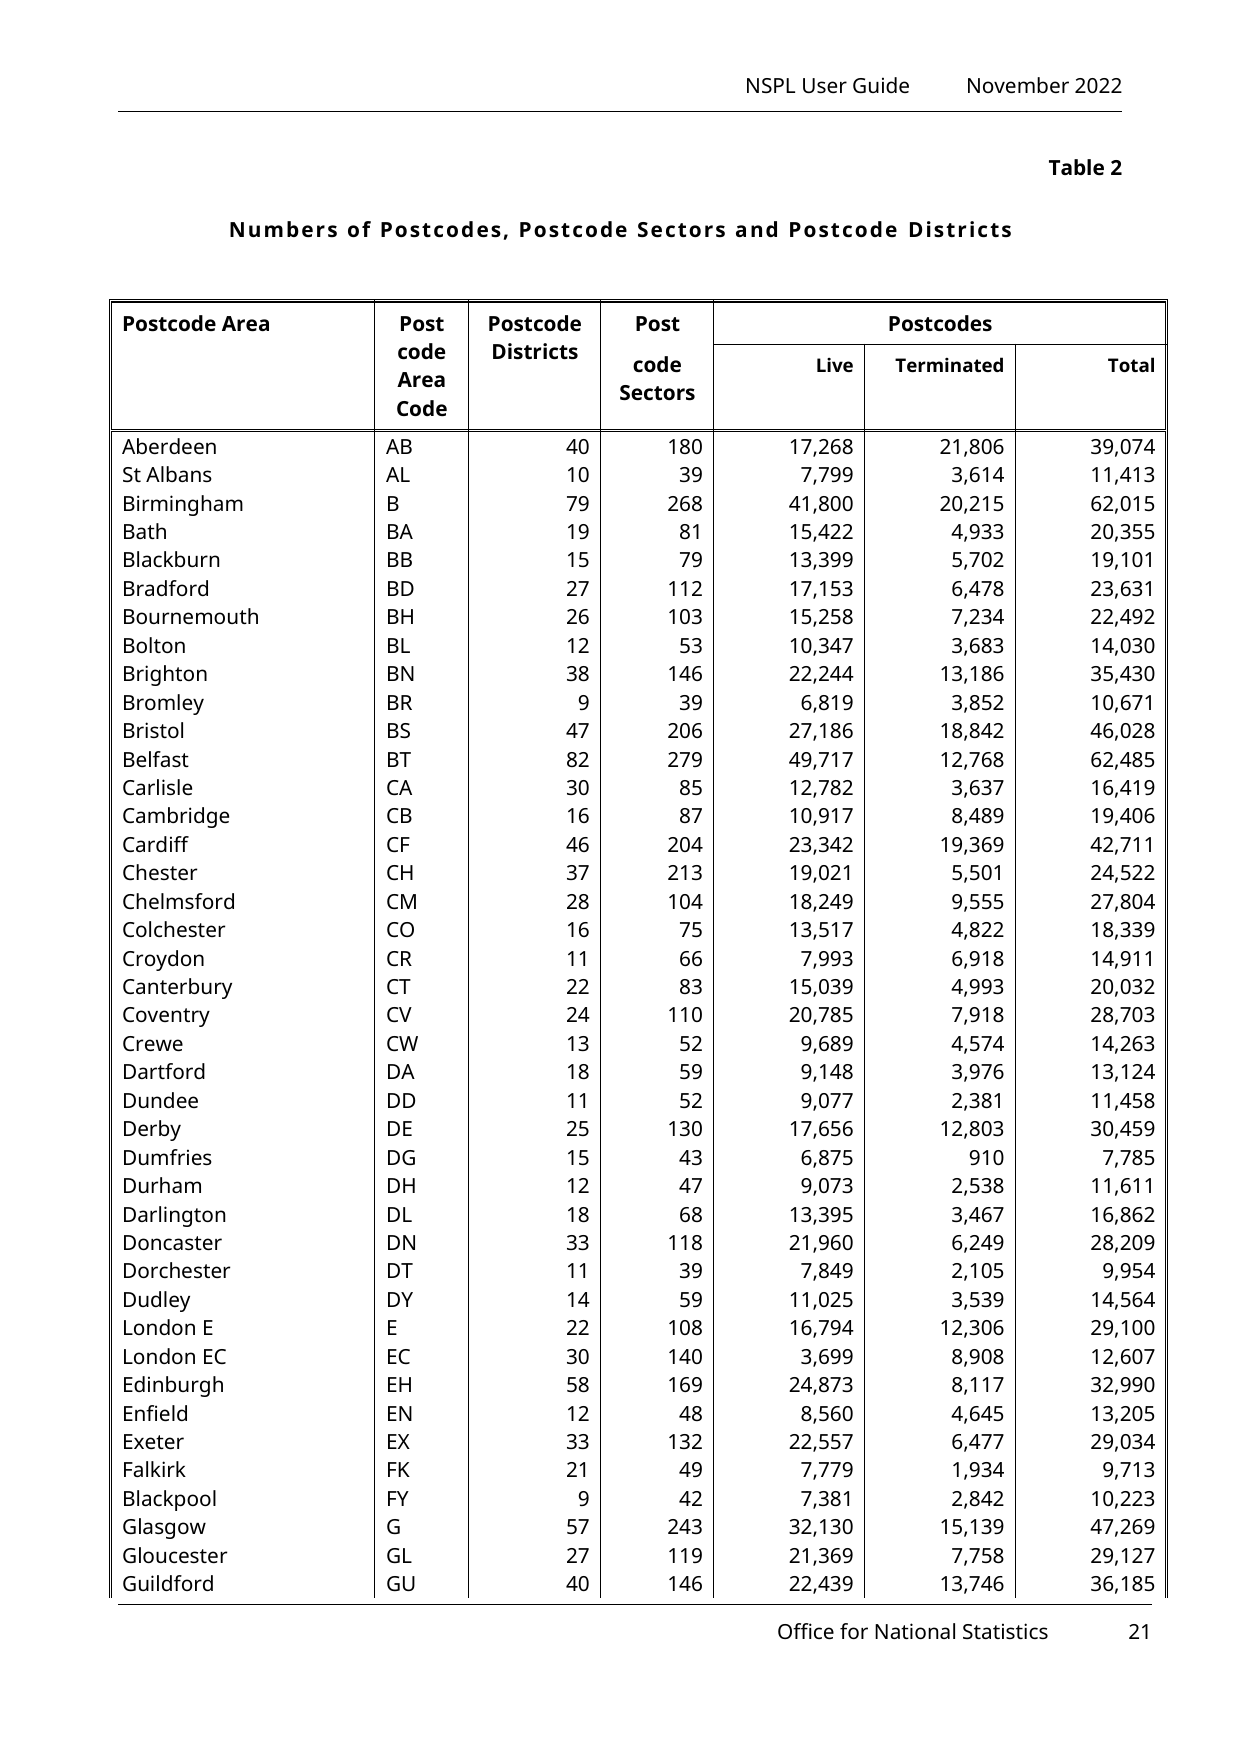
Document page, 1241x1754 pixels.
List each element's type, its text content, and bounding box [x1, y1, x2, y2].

table_cell 13,205 [1016, 1399, 1165, 1427]
table_cell 12,782 [714, 773, 864, 802]
table_cell GU [375, 1569, 468, 1598]
table_cell London E [112, 1314, 374, 1342]
table_header Postcode Districts [469, 303, 600, 429]
table_cell 9 [469, 1484, 600, 1512]
table_cell G [375, 1513, 468, 1541]
table_cell Bournemouth [112, 603, 374, 631]
table_cell 16,794 [714, 1314, 864, 1342]
table_cell FY [375, 1484, 468, 1512]
table_cell DL [375, 1200, 468, 1228]
table_cell 2,381 [865, 1086, 1015, 1114]
table_cell 14 [469, 1285, 600, 1313]
table_cell 19,021 [714, 859, 864, 887]
table_cell 81 [601, 517, 713, 546]
table_cell 11 [469, 944, 600, 972]
table_cell DD [375, 1086, 468, 1114]
table_cell Glasgow [112, 1513, 374, 1541]
table_cell 30 [469, 773, 600, 802]
table_cell 7,993 [714, 944, 864, 972]
table_cell 36,185 [1016, 1569, 1165, 1598]
table_cell 29,100 [1016, 1314, 1165, 1342]
table_cell 9,148 [714, 1058, 864, 1086]
table_cell 3,467 [865, 1200, 1015, 1228]
table_cell 6,875 [714, 1143, 864, 1171]
table_cell 30 [469, 1342, 600, 1370]
table_header Post code Area Code [375, 303, 468, 429]
table_cell Bromley [112, 688, 374, 716]
table_cell BL [375, 631, 468, 659]
table_cell 9,077 [714, 1086, 864, 1114]
table_cell 75 [601, 915, 713, 944]
table_cell 9,713 [1016, 1456, 1165, 1484]
table_cell 7,849 [714, 1257, 864, 1285]
table_cell Bristol [112, 716, 374, 745]
table_cell 13,517 [714, 915, 864, 944]
table_cell Dudley [112, 1285, 374, 1313]
table_cell 42 [601, 1484, 713, 1512]
table_cell DG [375, 1143, 468, 1171]
table_cell 15 [469, 546, 600, 574]
table_cell 13,124 [1016, 1058, 1165, 1086]
table_cell 8,908 [865, 1342, 1015, 1370]
table_cell 28,703 [1016, 1001, 1165, 1029]
table_cell 39 [601, 688, 713, 716]
table_cell 23,342 [714, 830, 864, 858]
table_cell DN [375, 1228, 468, 1257]
text Table 2 [118, 153, 1122, 182]
table_cell 87 [601, 802, 713, 830]
table_cell 20,215 [865, 489, 1015, 517]
table_cell Chelmsford [112, 887, 374, 915]
table_cell 104 [601, 887, 713, 915]
table_cell 83 [601, 972, 713, 1001]
table_cell 40 [469, 1569, 600, 1598]
table_cell Bath [112, 517, 374, 546]
table_cell 16,862 [1016, 1200, 1165, 1228]
table_cell [1016, 345, 1033, 429]
table_cell 10 [469, 460, 600, 489]
table_cell Aberdeen [112, 432, 374, 460]
table_cell 23,631 [1016, 574, 1165, 602]
table_cell 32,990 [1016, 1370, 1165, 1399]
table_cell 2,538 [865, 1171, 1015, 1200]
table_cell Belfast [112, 745, 374, 773]
table_cell 118 [601, 1228, 713, 1257]
table_cell EN [375, 1399, 468, 1427]
table_cell 10,671 [1016, 688, 1165, 716]
table_cell 12 [469, 1171, 600, 1200]
table_cell 146 [601, 1569, 713, 1598]
table_cell 6,918 [865, 944, 1015, 972]
table_cell Bradford [112, 574, 374, 602]
table_cell 17,656 [714, 1114, 864, 1143]
table_cell 13,395 [714, 1200, 864, 1228]
table_cell 268 [601, 489, 713, 517]
table_cell Bolton [112, 631, 374, 659]
table_cell 17,268 [714, 432, 864, 460]
table_cell 29,127 [1016, 1541, 1165, 1569]
table_cell 3,539 [865, 1285, 1015, 1313]
table_cell 7,785 [1016, 1143, 1165, 1171]
table_cell London EC [112, 1342, 374, 1370]
table_cell 6,249 [865, 1228, 1015, 1257]
table_cell 22 [469, 972, 600, 1001]
table_cell Enfield [112, 1399, 374, 1427]
table_cell 6,477 [865, 1427, 1015, 1456]
table_cell 13 [469, 1029, 600, 1057]
table_cell BH [375, 603, 468, 631]
table_cell 11,611 [1016, 1171, 1165, 1200]
table_cell 37 [469, 859, 600, 887]
table_cell 59 [601, 1058, 713, 1086]
table_cell 22 [469, 1314, 600, 1342]
table_cell 9,555 [865, 887, 1015, 915]
table_cell Croydon [112, 944, 374, 972]
table_cell 4,933 [865, 517, 1015, 546]
table_cell 79 [469, 489, 600, 517]
table_cell 53 [601, 631, 713, 659]
table_cell 43 [601, 1143, 713, 1171]
table_cell 52 [601, 1086, 713, 1114]
table_cell 28,209 [1016, 1228, 1165, 1257]
table_cell 12,306 [865, 1314, 1015, 1342]
table_cell 18 [469, 1200, 600, 1228]
table_cell Live [714, 345, 864, 429]
table_cell 16,419 [1016, 773, 1165, 802]
table_cell FK [375, 1456, 468, 1484]
table_cell CR [375, 944, 468, 972]
table_cell 30,459 [1016, 1114, 1165, 1143]
table_cell 4,574 [865, 1029, 1015, 1057]
table_cell 15,422 [714, 517, 864, 546]
table_header Postcode Area [112, 303, 374, 429]
table_cell Dumfries [112, 1143, 374, 1171]
table_cell 11 [469, 1257, 600, 1285]
table_cell 20,785 [714, 1001, 864, 1029]
table_cell 49 [601, 1456, 713, 1484]
table_cell DA [375, 1058, 468, 1086]
table_cell 12,803 [865, 1114, 1015, 1143]
table_cell 33 [469, 1228, 600, 1257]
table_cell 10,917 [714, 802, 864, 830]
table_cell 108 [601, 1314, 713, 1342]
table_cell 68 [601, 1200, 713, 1228]
table_cell 12,607 [1016, 1342, 1165, 1370]
table_cell Blackburn [112, 546, 374, 574]
table_cell 9 [469, 688, 600, 716]
table_cell 47 [601, 1171, 713, 1200]
table_cell 52 [601, 1029, 713, 1057]
table_cell E [375, 1314, 468, 1342]
table_cell 28 [469, 887, 600, 915]
table_cell Colchester [112, 915, 374, 944]
table_cell 3,976 [865, 1058, 1015, 1086]
table_cell CW [375, 1029, 468, 1057]
table_cell 20,032 [1016, 972, 1165, 1001]
table_cell 6,478 [865, 574, 1015, 602]
table_cell 19,101 [1016, 546, 1165, 574]
table_cell 103 [601, 603, 713, 631]
table_cell 206 [601, 716, 713, 745]
table_cell 39 [601, 460, 713, 489]
table_cell 59 [601, 1285, 713, 1313]
table_cell 27,804 [1016, 887, 1165, 915]
table_cell 12,768 [865, 745, 1015, 773]
table_cell 32,130 [714, 1513, 864, 1541]
table_cell 11 [469, 1086, 600, 1114]
table_cell BD [375, 574, 468, 602]
table_cell Dorchester [112, 1257, 374, 1285]
table_cell 47 [469, 716, 600, 745]
table_cell 9,689 [714, 1029, 864, 1057]
table_cell B [375, 489, 468, 517]
table_cell Brighton [112, 659, 374, 688]
table_cell 22,439 [714, 1569, 864, 1598]
table_cell 3,637 [865, 773, 1015, 802]
table_cell 11,458 [1016, 1086, 1165, 1114]
table_cell Gloucester [112, 1541, 374, 1569]
table_cell 14,911 [1016, 944, 1165, 972]
table_cell 79 [601, 546, 713, 574]
table_cell DT [375, 1257, 468, 1285]
table_cell 46,028 [1016, 716, 1165, 745]
table_cell 12 [469, 631, 600, 659]
table_cell 21,806 [865, 432, 1015, 460]
table_cell 8,560 [714, 1399, 864, 1427]
table_cell 62,015 [1016, 489, 1062, 517]
table_cell EH [375, 1370, 468, 1399]
table_cell 6,819 [714, 688, 864, 716]
table_cell 38 [469, 659, 600, 688]
table_cell 17,153 [714, 574, 864, 602]
table_cell 7,234 [865, 603, 1015, 631]
table_cell 7,779 [714, 1456, 864, 1484]
table_cell 49,717 [714, 745, 864, 773]
table_cell 46 [469, 830, 600, 858]
table_cell 2,105 [865, 1257, 1015, 1285]
table_cell 7,758 [865, 1541, 1015, 1569]
table_cell 8,117 [865, 1370, 1015, 1399]
table_cell 11,025 [714, 1285, 864, 1313]
table_cell 13,399 [714, 546, 864, 574]
table_cell Derby [112, 1114, 374, 1143]
table_cell CT [375, 972, 468, 1001]
table_cell 180 [601, 432, 713, 460]
table_cell 19,369 [865, 830, 1015, 858]
table_cell 1,934 [865, 1456, 1015, 1484]
table_cell 7,799 [714, 460, 864, 489]
table_cell BB [375, 546, 468, 574]
table_cell CO [375, 915, 468, 944]
table_cell CA [375, 773, 468, 802]
table_cell 39,074 [1016, 432, 1033, 460]
table_cell Chester [112, 859, 374, 887]
table_cell 48 [601, 1399, 713, 1427]
table_cell 4,645 [865, 1399, 1015, 1427]
table_cell 85 [601, 773, 713, 802]
table_cell 243 [601, 1513, 713, 1541]
table_cell 5,501 [865, 859, 1015, 887]
table_cell 27,186 [714, 716, 864, 745]
table_cell 15,039 [714, 972, 864, 1001]
table_cell 14,564 [1016, 1285, 1165, 1313]
table_cell 27 [469, 574, 600, 602]
table_cell Cardiff [112, 830, 374, 858]
table_cell 13,746 [865, 1569, 1015, 1598]
table_cell 35,430 [1016, 659, 1165, 688]
table_cell Falkirk [112, 1456, 374, 1484]
table_cell CF [375, 830, 468, 858]
table_cell 27 [469, 1541, 600, 1569]
table_cell Darlington [112, 1200, 374, 1228]
table_cell BA [375, 517, 468, 546]
table_cell 4,993 [865, 972, 1015, 1001]
table_cell 9,954 [1016, 1257, 1165, 1285]
table_cell 16 [469, 915, 600, 944]
table_cell 19 [469, 517, 600, 546]
table_cell BT [375, 745, 468, 773]
table_cell Blackpool [112, 1484, 374, 1512]
table_cell Dundee [112, 1086, 374, 1114]
table_cell CH [375, 859, 468, 887]
table_cell 21,960 [714, 1228, 864, 1257]
table_cell 7,381 [714, 1484, 864, 1512]
table_cell 57 [469, 1513, 600, 1541]
table_cell 18,339 [1016, 915, 1165, 944]
table_cell DH [375, 1171, 468, 1200]
table_cell 4,822 [865, 915, 1015, 944]
table_cell 40 [469, 432, 600, 460]
table_cell St Albans [112, 460, 374, 489]
table_cell DE [375, 1114, 468, 1143]
table_cell 10,223 [1016, 1484, 1165, 1512]
table_cell GL [375, 1541, 468, 1569]
table_cell Carlisle [112, 773, 374, 802]
table_cell Crewe [112, 1029, 374, 1057]
table_cell 24,873 [714, 1370, 864, 1399]
table_cell 130 [601, 1114, 713, 1143]
table_cell 204 [601, 830, 713, 858]
table_cell 3,699 [714, 1342, 864, 1370]
table_cell Exeter [112, 1427, 374, 1456]
table_cell 5,702 [865, 546, 1015, 574]
table_cell 22,492 [1016, 603, 1165, 631]
table_cell 41,800 [714, 489, 864, 517]
table_cell 22,244 [714, 659, 864, 688]
table_cell 19,406 [1016, 802, 1165, 830]
table_cell 24,522 [1016, 859, 1165, 887]
table_cell 15,258 [714, 603, 864, 631]
table_cell 119 [601, 1541, 713, 1569]
table_cell 15,139 [865, 1513, 1015, 1541]
table_cell CB [375, 802, 468, 830]
table_cell Cambridge [112, 802, 374, 830]
table_cell AB [375, 432, 468, 460]
table_cell 11,413 [1016, 460, 1034, 489]
table_cell 66 [601, 944, 713, 972]
table_cell 169 [601, 1370, 713, 1399]
table_cell Dartford [112, 1058, 374, 1086]
table_cell 58 [469, 1370, 600, 1399]
table_cell 3,852 [865, 688, 1015, 716]
table_cell 8,489 [865, 802, 1015, 830]
table_cell 132 [601, 1427, 713, 1456]
table_cell 82 [469, 745, 600, 773]
table_cell 12 [469, 1399, 600, 1427]
table_cell 18 [469, 1058, 600, 1086]
table_cell 33 [469, 1427, 600, 1456]
table_cell 2,842 [865, 1484, 1015, 1512]
table_cell BR [375, 688, 468, 716]
table_cell 21 [469, 1456, 600, 1484]
table_cell 18,249 [714, 887, 864, 915]
table_cell BS [375, 716, 468, 745]
table_cell 910 [865, 1143, 1015, 1171]
table_cell EX [375, 1427, 468, 1456]
table_cell 13,186 [865, 659, 1015, 688]
table_cell 279 [601, 745, 713, 773]
table_header Postcodes [714, 303, 1033, 343]
table_cell AL [375, 460, 468, 489]
table_cell 39 [601, 1257, 713, 1285]
table_cell Edinburgh [112, 1370, 374, 1399]
table_cell 7,918 [865, 1001, 1015, 1029]
table_cell 29,034 [1016, 1427, 1165, 1456]
table_cell 10,347 [714, 631, 864, 659]
table_cell 112 [601, 574, 713, 602]
table_cell BN [375, 659, 468, 688]
table_cell 24 [469, 1001, 600, 1029]
table_cell 213 [601, 859, 713, 887]
table_cell 14,263 [1016, 1029, 1165, 1057]
table_cell 14,030 [1016, 631, 1165, 659]
table_cell Birmingham [112, 489, 374, 517]
table_cell Guildford [112, 1569, 374, 1598]
table_cell Doncaster [112, 1228, 374, 1257]
table_cell Durham [112, 1171, 374, 1200]
table_cell 62,485 [1016, 745, 1165, 773]
table_cell Coventry [112, 1001, 374, 1029]
table_cell DY [375, 1285, 468, 1313]
table_cell 42,711 [1016, 830, 1165, 858]
table_cell CV [375, 1001, 468, 1029]
table_cell Canterbury [112, 972, 374, 1001]
subtitle Numbers of Postcodes, Postcode Sectors and Postcode Districts [118, 219, 1122, 242]
table_cell Terminated [865, 345, 1015, 429]
table_cell 18,842 [865, 716, 1015, 745]
table_cell CM [375, 887, 468, 915]
table_cell 25 [469, 1114, 600, 1143]
table_cell EC [375, 1342, 468, 1370]
table_cell 26 [469, 603, 600, 631]
table_cell 15 [469, 1143, 600, 1171]
table_cell 47,269 [1016, 1513, 1165, 1541]
table_header Post code Sectors [601, 303, 713, 429]
table_cell 20,355 [1016, 517, 1165, 546]
table_cell 22,557 [714, 1427, 864, 1456]
table_cell 3,614 [865, 460, 1015, 489]
table_cell 110 [601, 1001, 713, 1029]
table_cell 140 [601, 1342, 713, 1370]
table_cell 9,073 [714, 1171, 864, 1200]
table_cell 3,683 [865, 631, 1015, 659]
table_cell 21,369 [714, 1541, 864, 1569]
table_cell 16 [469, 802, 600, 830]
table_cell 146 [601, 659, 713, 688]
